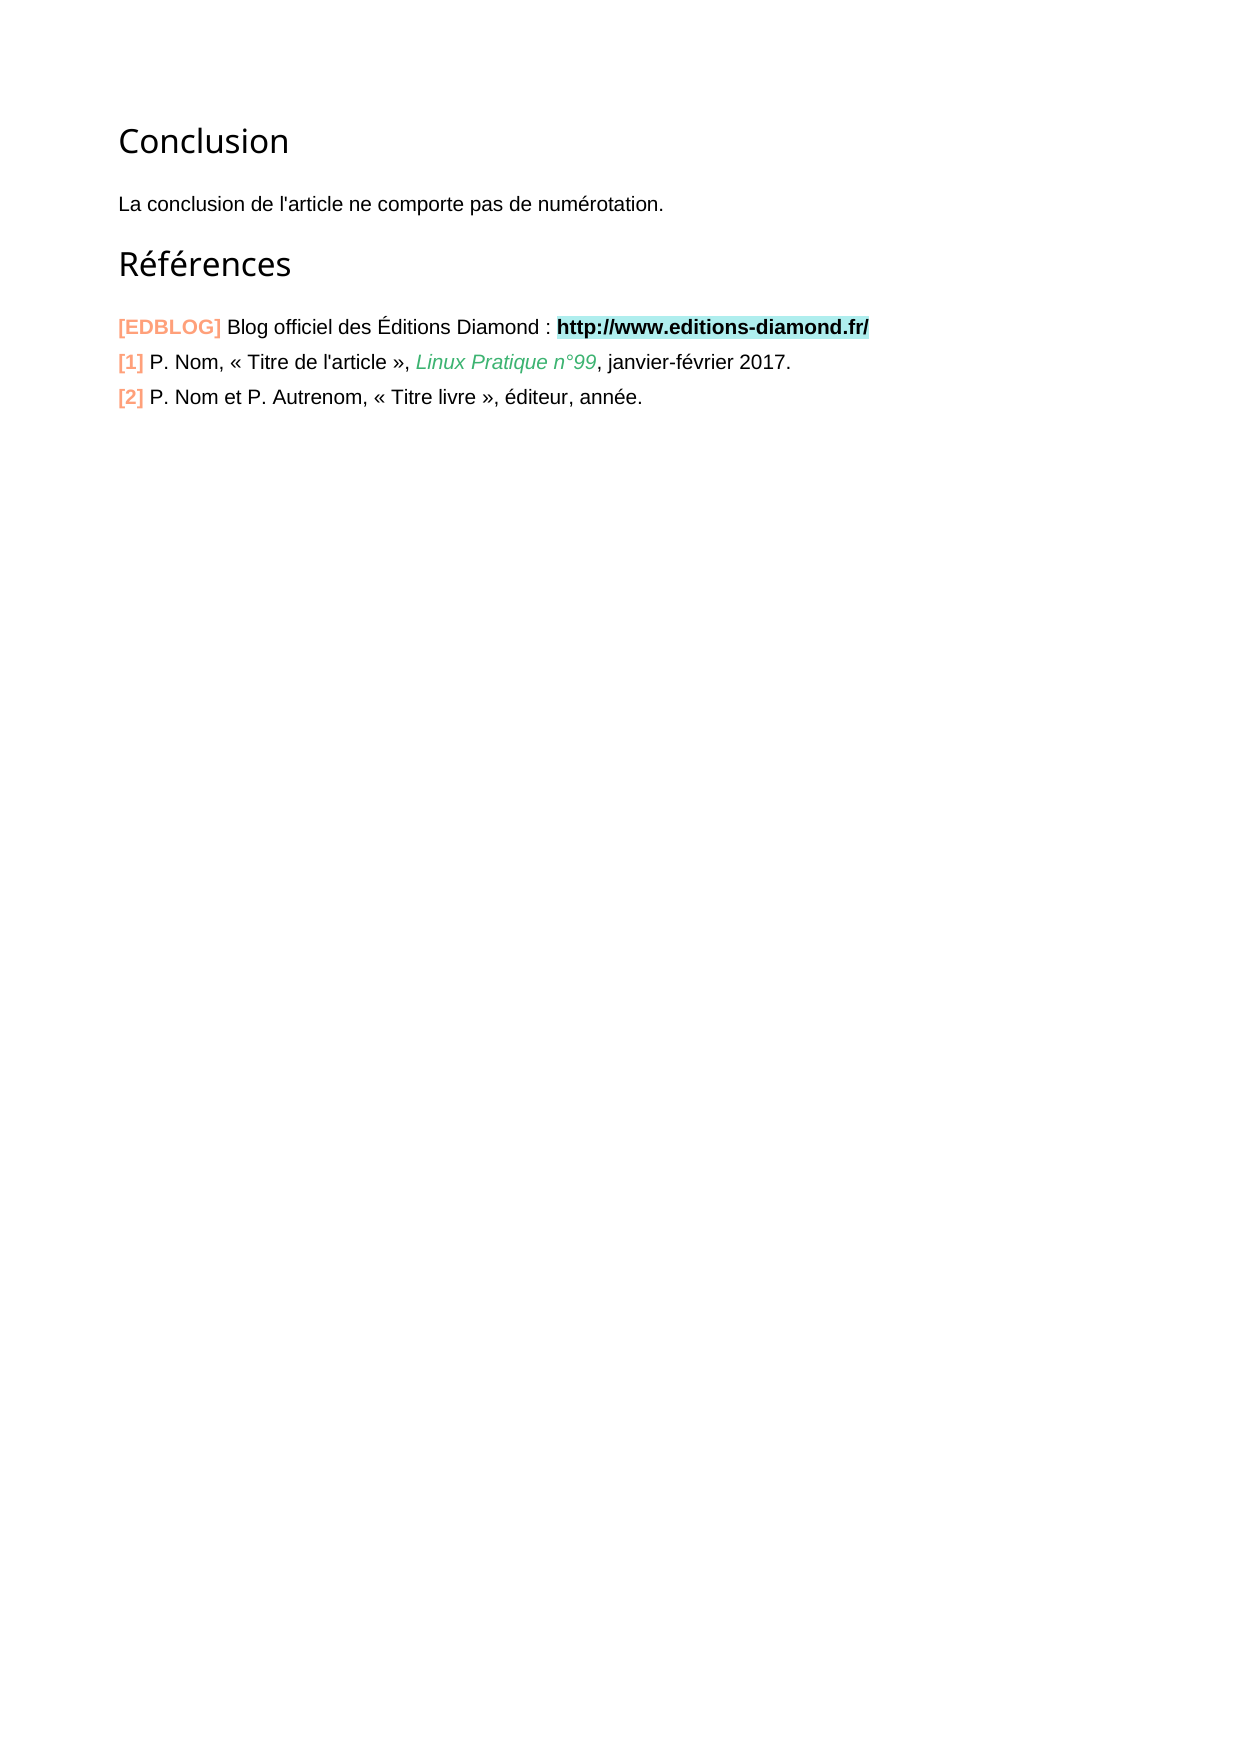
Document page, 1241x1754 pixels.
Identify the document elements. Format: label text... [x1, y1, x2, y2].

text La conclusion de l'article ne comporte pas de numérotation. [118, 193, 1122, 216]
subtitle Conclusion [118, 118, 1122, 163]
text [EDBLOG] Blog officiel des Éditions Diamond : http://www.editions-diamond.fr/ [869, 316, 1122, 339]
subtitle Références [118, 241, 1122, 286]
text [EDBLOG] Blog officiel des Éditions Diamond : http://www.editions-diamond.fr/ [118, 316, 557, 339]
text [1] P. Nom, « Titre de l'article », Linux Pratique n°99, janvier-février 2017. [118, 351, 1122, 374]
text [2] P. Nom et P. Autrenom, « Titre livre », éditeur, année. [118, 386, 1122, 409]
